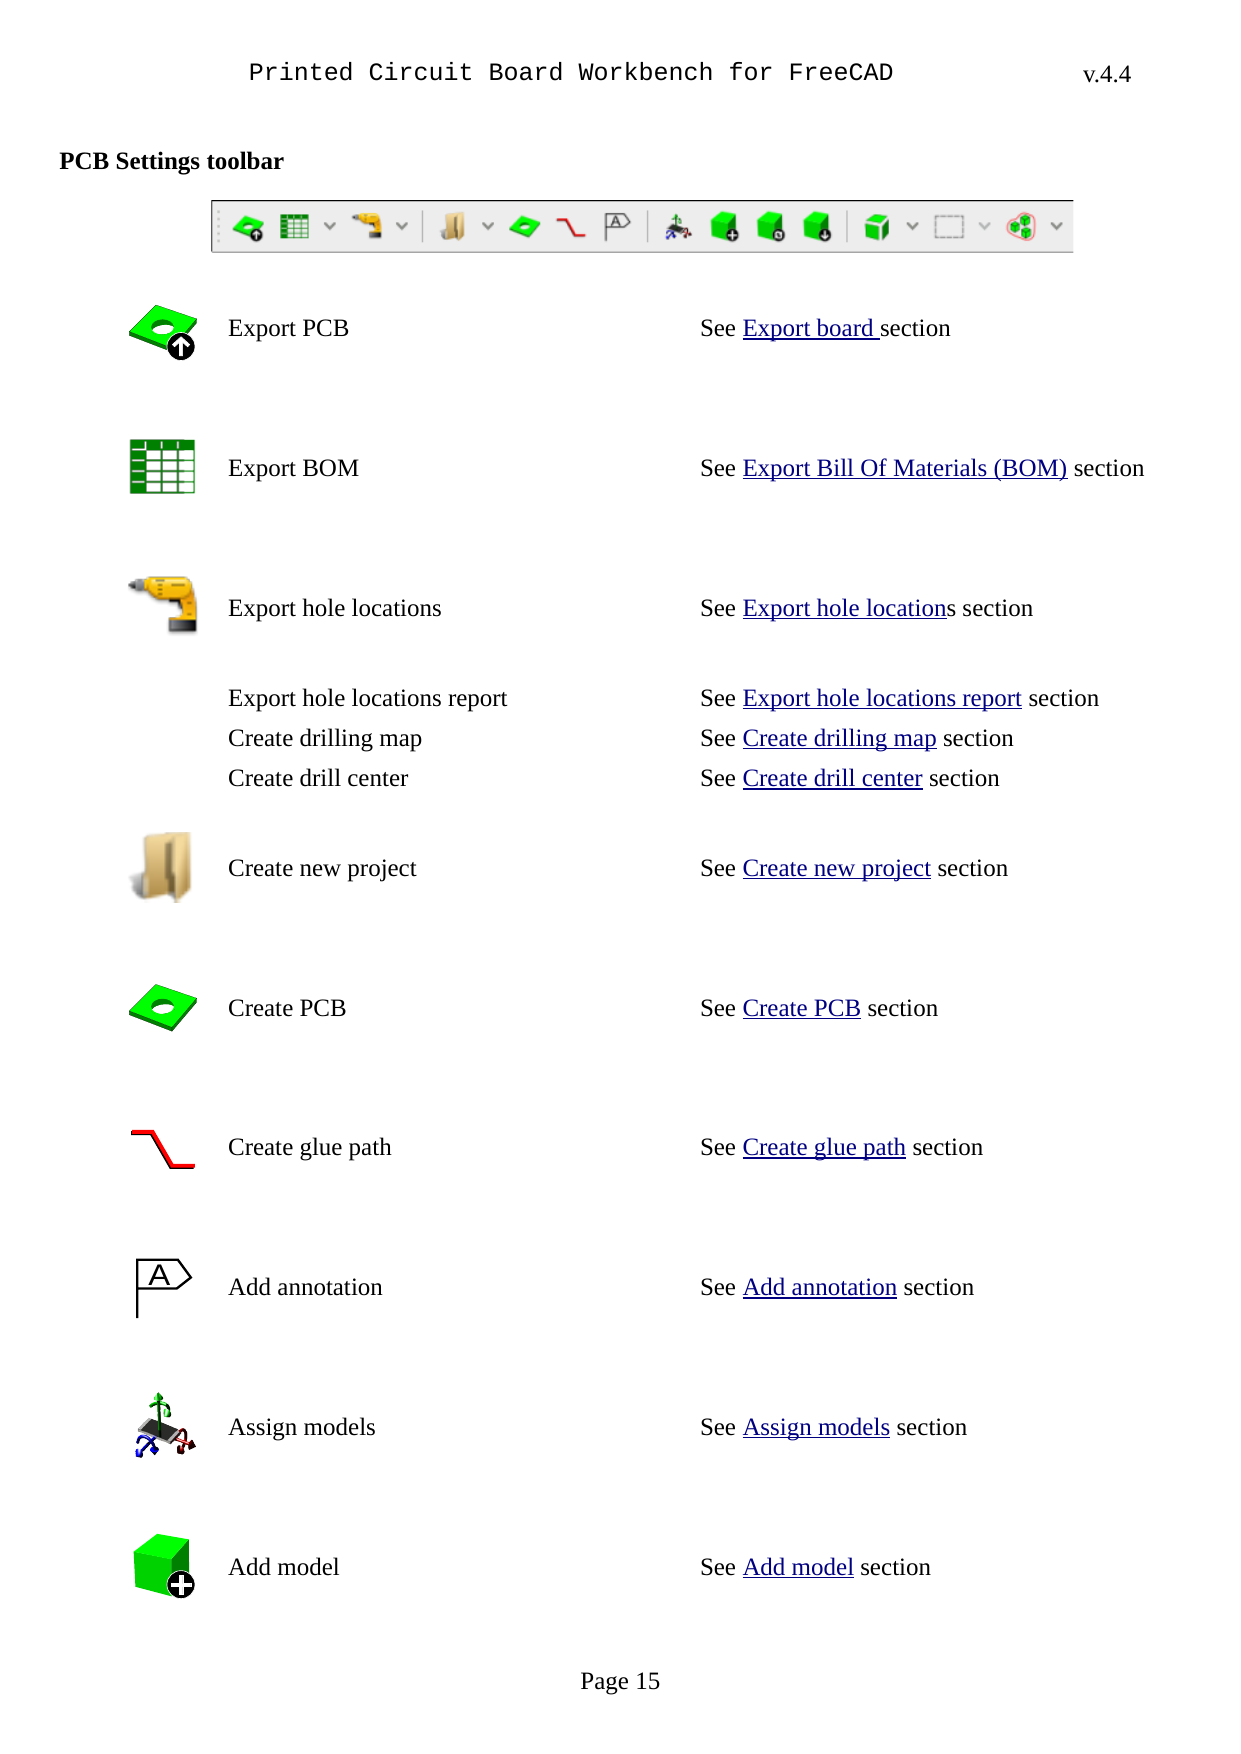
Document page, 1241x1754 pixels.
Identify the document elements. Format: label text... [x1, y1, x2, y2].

picture [127, 1390, 199, 1462]
table_cell Create glue path [222, 1077, 694, 1217]
table_cell Export hole locations report [222, 677, 694, 717]
table_cell [104, 1217, 222, 1356]
table_cell See Assign models section [694, 1356, 1181, 1496]
table_header [104, 195, 1181, 258]
table_cell [104, 677, 222, 717]
table_cell Export PCB [222, 258, 694, 398]
table_cell [104, 258, 222, 398]
table_cell See Export Bill Of Materials (BOM) section [694, 398, 1181, 537]
table_cell See Create drill center section [694, 758, 1181, 798]
table_cell Add annotation [222, 1217, 694, 1356]
table_cell [104, 938, 222, 1077]
table_cell [104, 798, 222, 937]
table_cell [104, 398, 222, 537]
table_cell [104, 717, 222, 757]
subtitle PCB Settings toolbar [59, 146, 1181, 175]
table_cell See Add annotation section [694, 1217, 1181, 1356]
table_cell Create new project [222, 798, 694, 937]
picture [127, 432, 199, 503]
table_cell See Add model section [694, 1496, 1181, 1636]
table_cell See Export hole locations section [694, 538, 1181, 677]
table_cell See Create drilling map section [694, 717, 1181, 757]
picture [127, 571, 199, 643]
picture [211, 200, 1074, 253]
table_cell Create drill center [222, 758, 694, 798]
table_cell [104, 1077, 222, 1217]
table_cell See Create glue path section [694, 1077, 1181, 1217]
table_cell Export BOM [222, 398, 694, 537]
table_cell [104, 538, 222, 677]
table_cell Assign models [222, 1356, 694, 1496]
table_cell Add model [222, 1496, 694, 1636]
table_cell See Export hole locations report section [694, 677, 1181, 717]
table_cell Create drilling map [222, 717, 694, 757]
table_cell See Export board section [694, 258, 1181, 398]
table_cell [104, 758, 222, 798]
picture [127, 832, 199, 903]
table_cell Export hole locations [222, 538, 694, 677]
table_cell Create PCB [222, 938, 694, 1077]
table_cell [104, 1356, 222, 1496]
table_cell [104, 1496, 222, 1636]
table_cell See Create new project section [694, 798, 1181, 937]
table_cell See Create PCB section [694, 938, 1181, 1077]
